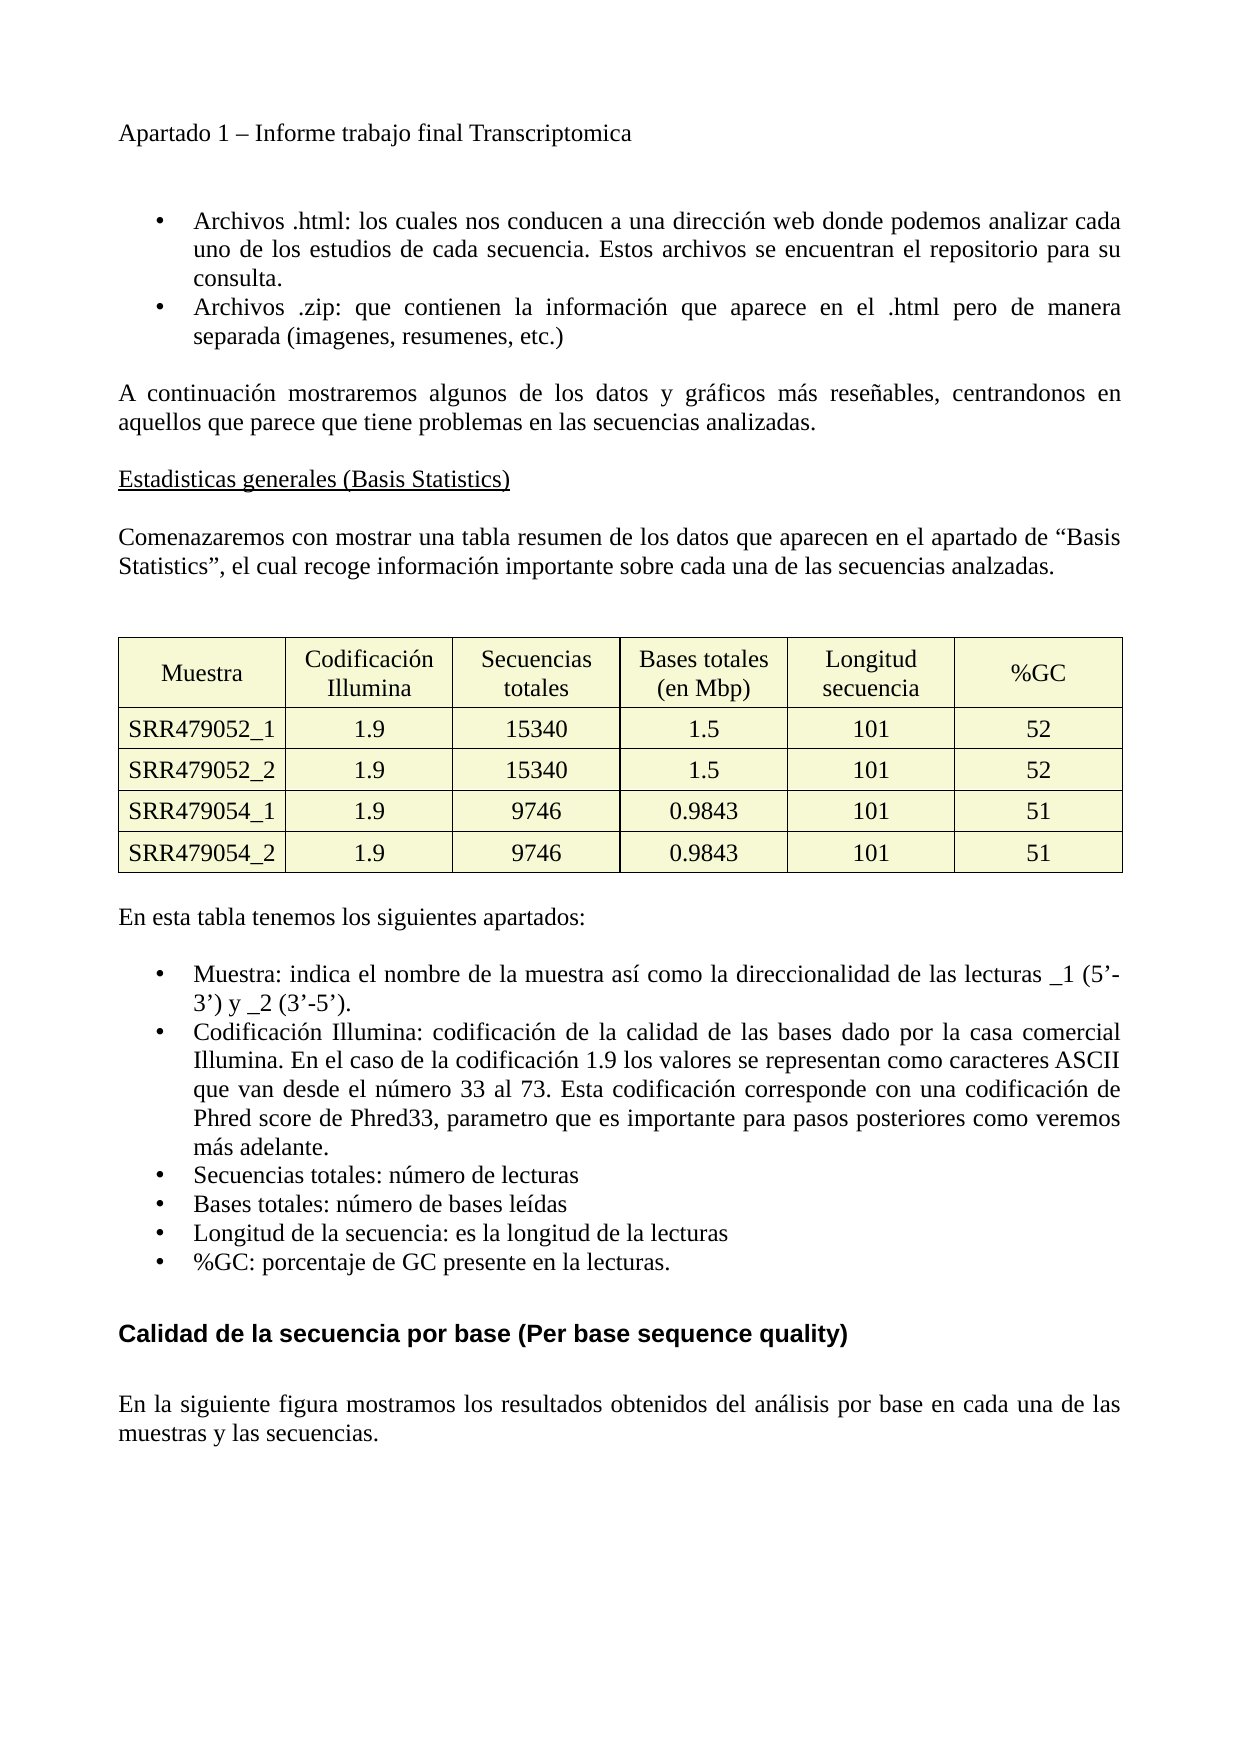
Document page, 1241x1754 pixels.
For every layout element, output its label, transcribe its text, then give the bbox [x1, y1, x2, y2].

table_header Longitud secuencia [788, 638, 954, 707]
list Secuencias totales: número de lecturas [156, 1161, 1122, 1189]
table_cell 101 [788, 832, 954, 872]
list Muestra: indica el nombre de la muestra así como la direccionalidad de las lecturas _1 (5’-3’) y _2 (3’-5’). [156, 959, 1122, 1017]
list Codificación Illumina: codificación de la calidad de las bases dado por la casa comercial Illumina. En el caso de la codificación 1.9 los valores se representan como caracteres ASCII que van desde el número 33 al 73. Esta codificación corresponde con una codificación de Phred score de Phred33, parametro que es importante para pasos posteriores como veremos más adelante. [156, 1017, 1122, 1161]
table_cell 101 [788, 791, 954, 831]
table_cell 1.5 [621, 708, 787, 748]
table_cell 1.9 [286, 708, 452, 748]
table_cell SRR479052_2 [119, 749, 285, 789]
table_header Bases totales (en Mbp) [621, 638, 787, 707]
text En esta tabla tenemos los siguientes apartados: [118, 902, 1122, 931]
table_cell 52 [955, 708, 1122, 748]
table_cell 0.9843 [621, 791, 787, 831]
table_header Muestra [119, 638, 285, 707]
table_cell 52 [955, 749, 1122, 789]
list Longitud de la secuencia: es la longitud de la lecturas [156, 1218, 1122, 1247]
table_cell 51 [955, 791, 1122, 831]
list Archivos .zip: que contienen la información que aparece en el .html pero de manera separada (imagenes, resumenes, etc.) [156, 292, 1122, 349]
list %GC: porcentaje de GC presente en la lecturas. [156, 1247, 1122, 1276]
table_cell 15340 [453, 749, 619, 789]
table_cell 1.9 [286, 749, 452, 789]
table_cell 0.9843 [621, 832, 787, 872]
list Bases totales: número de bases leídas [156, 1189, 1122, 1218]
subtitle Calidad de la secuencia por base (Per base sequence quality) [118, 1319, 1122, 1348]
table_header %GC [955, 638, 1122, 707]
text Comenazaremos con mostrar una tabla resumen de los datos que aparecen en el apartado de “Basis Statistics”, el cual recoge información importante sobre cada una de las secuencias analzadas. [118, 522, 1122, 579]
table_cell 1.5 [621, 749, 787, 789]
text Estadisticas generales (Basis Statistics) [118, 464, 1122, 493]
table_cell 1.9 [286, 832, 452, 872]
table_cell 51 [955, 832, 1122, 872]
text A continuación mostraremos algunos de los datos y gráficos más reseñables, centrandonos en aquellos que parece que tiene problemas en las secuencias analizadas. [118, 378, 1122, 436]
table_header Codificación Illumina [286, 638, 452, 707]
table_cell 1.9 [286, 791, 452, 831]
table_cell 101 [788, 749, 954, 789]
table_cell SRR479054_1 [119, 791, 285, 831]
table_header Secuencias totales [453, 638, 619, 707]
table_cell 9746 [453, 791, 619, 831]
table_cell 9746 [453, 832, 619, 872]
table_cell 101 [788, 708, 954, 748]
text En la siguiente figura mostramos los resultados obtenidos del análisis por base en cada una de las muestras y las secuencias. [118, 1389, 1122, 1446]
list Archivos .html: los cuales nos conducen a una dirección web donde podemos analizar cada uno de los estudios de cada secuencia. Estos archivos se encuentran el repositorio para su consulta. [156, 206, 1122, 292]
table_cell SRR479052_1 [119, 708, 285, 748]
table_cell SRR479054_2 [119, 832, 285, 872]
table_cell 15340 [453, 708, 619, 748]
